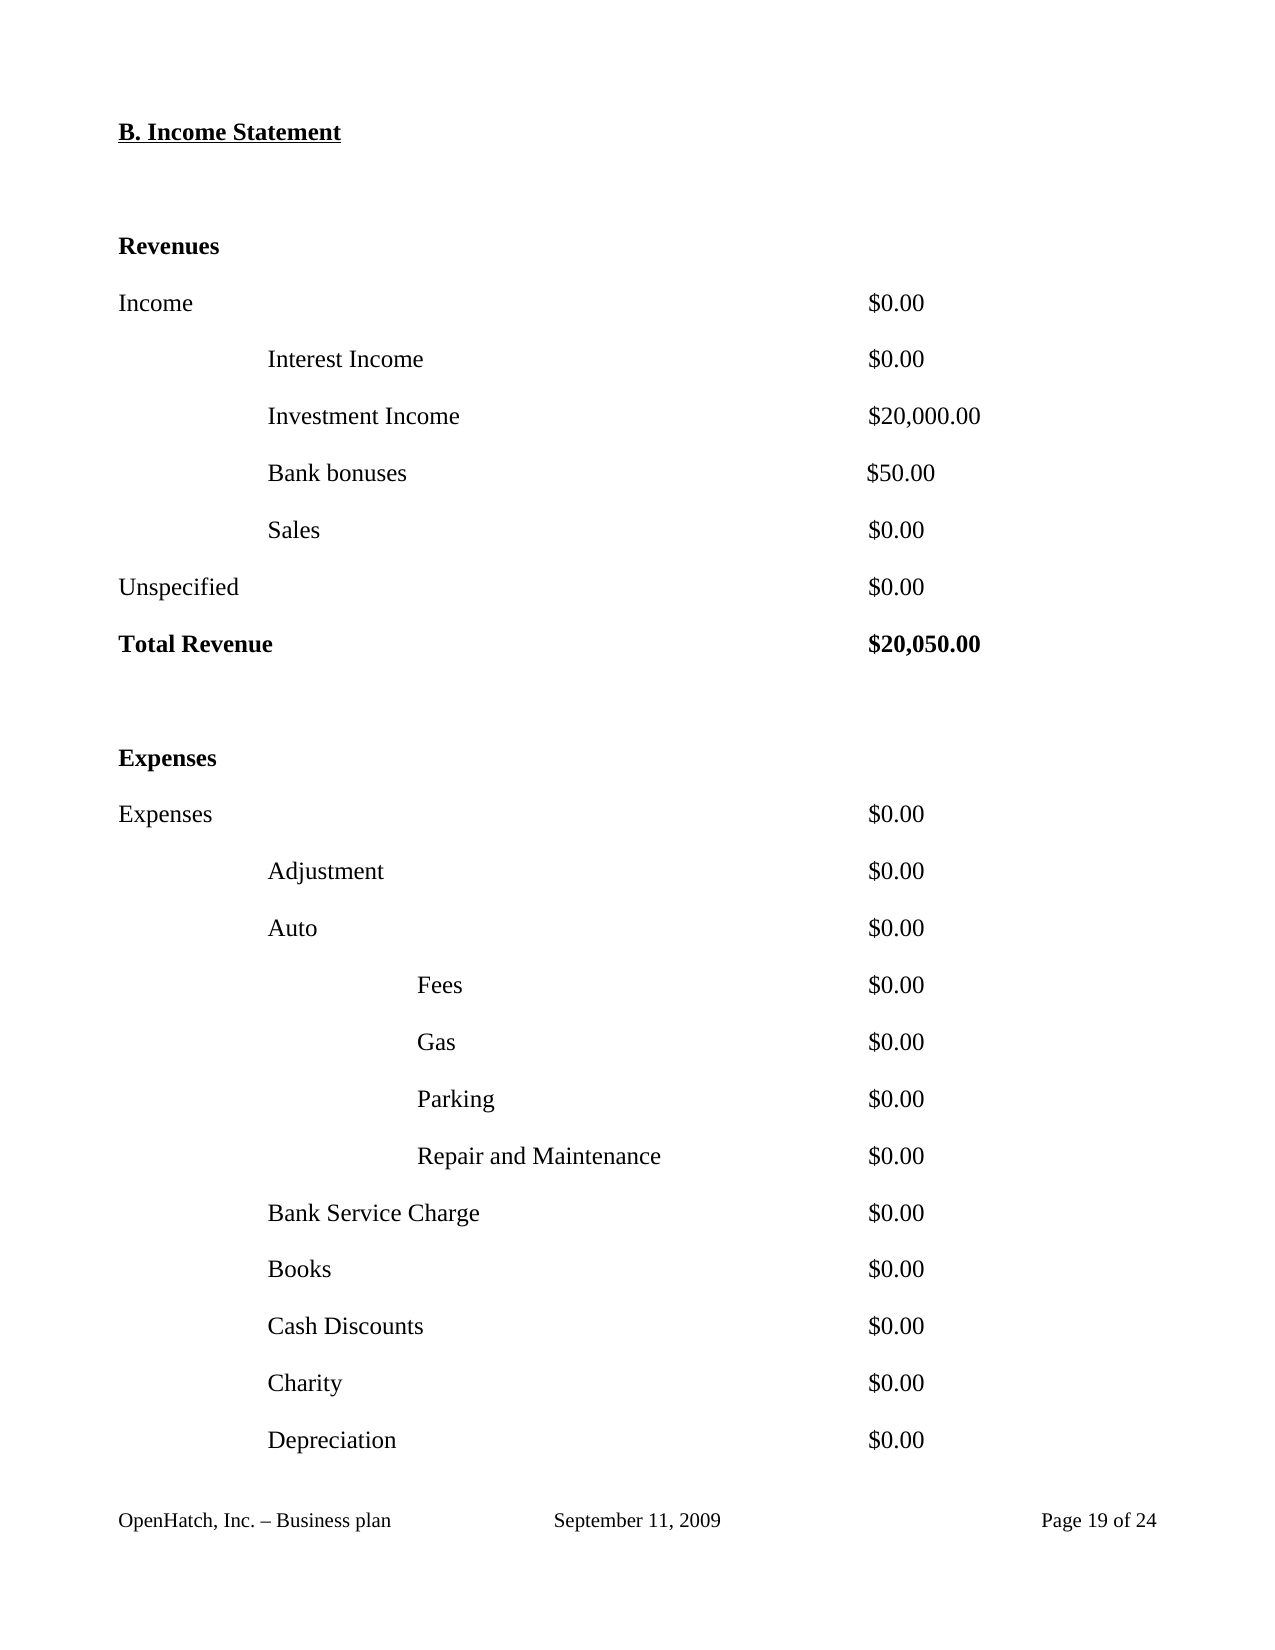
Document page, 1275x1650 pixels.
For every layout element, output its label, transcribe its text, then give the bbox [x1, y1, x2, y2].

text Interest Income $0.00 [118, 346, 1156, 373]
text Total Revenue $20,050.00 [118, 630, 1156, 658]
text Adjustment $0.00 [118, 857, 1156, 885]
text Parking $0.00 [118, 1085, 1156, 1113]
text Books $0.00 [118, 1256, 1156, 1283]
text Charity $0.00 [118, 1369, 1156, 1397]
text Depreciation $0.00 [118, 1426, 1156, 1454]
text Income $0.00 [118, 289, 1156, 316]
text Unspecified $0.00 [118, 573, 1156, 601]
text Bank bonuses $50.00 [118, 459, 1156, 487]
text Bank Service Charge $0.00 [118, 1199, 1156, 1226]
text Cash Discounts $0.00 [118, 1312, 1156, 1340]
text Gas $0.00 [118, 1028, 1156, 1056]
text Revenues [118, 232, 1156, 259]
text B. Income Statement [118, 118, 1156, 146]
text Auto $0.00 [118, 914, 1156, 942]
text Expenses $0.00 [118, 801, 1156, 828]
text Fees $0.00 [118, 971, 1156, 999]
text Investment Income $20,000.00 [118, 402, 1156, 430]
text Expenses [118, 744, 1156, 771]
text Repair and Maintenance $0.00 [118, 1142, 1156, 1169]
text Sales $0.00 [118, 516, 1156, 544]
